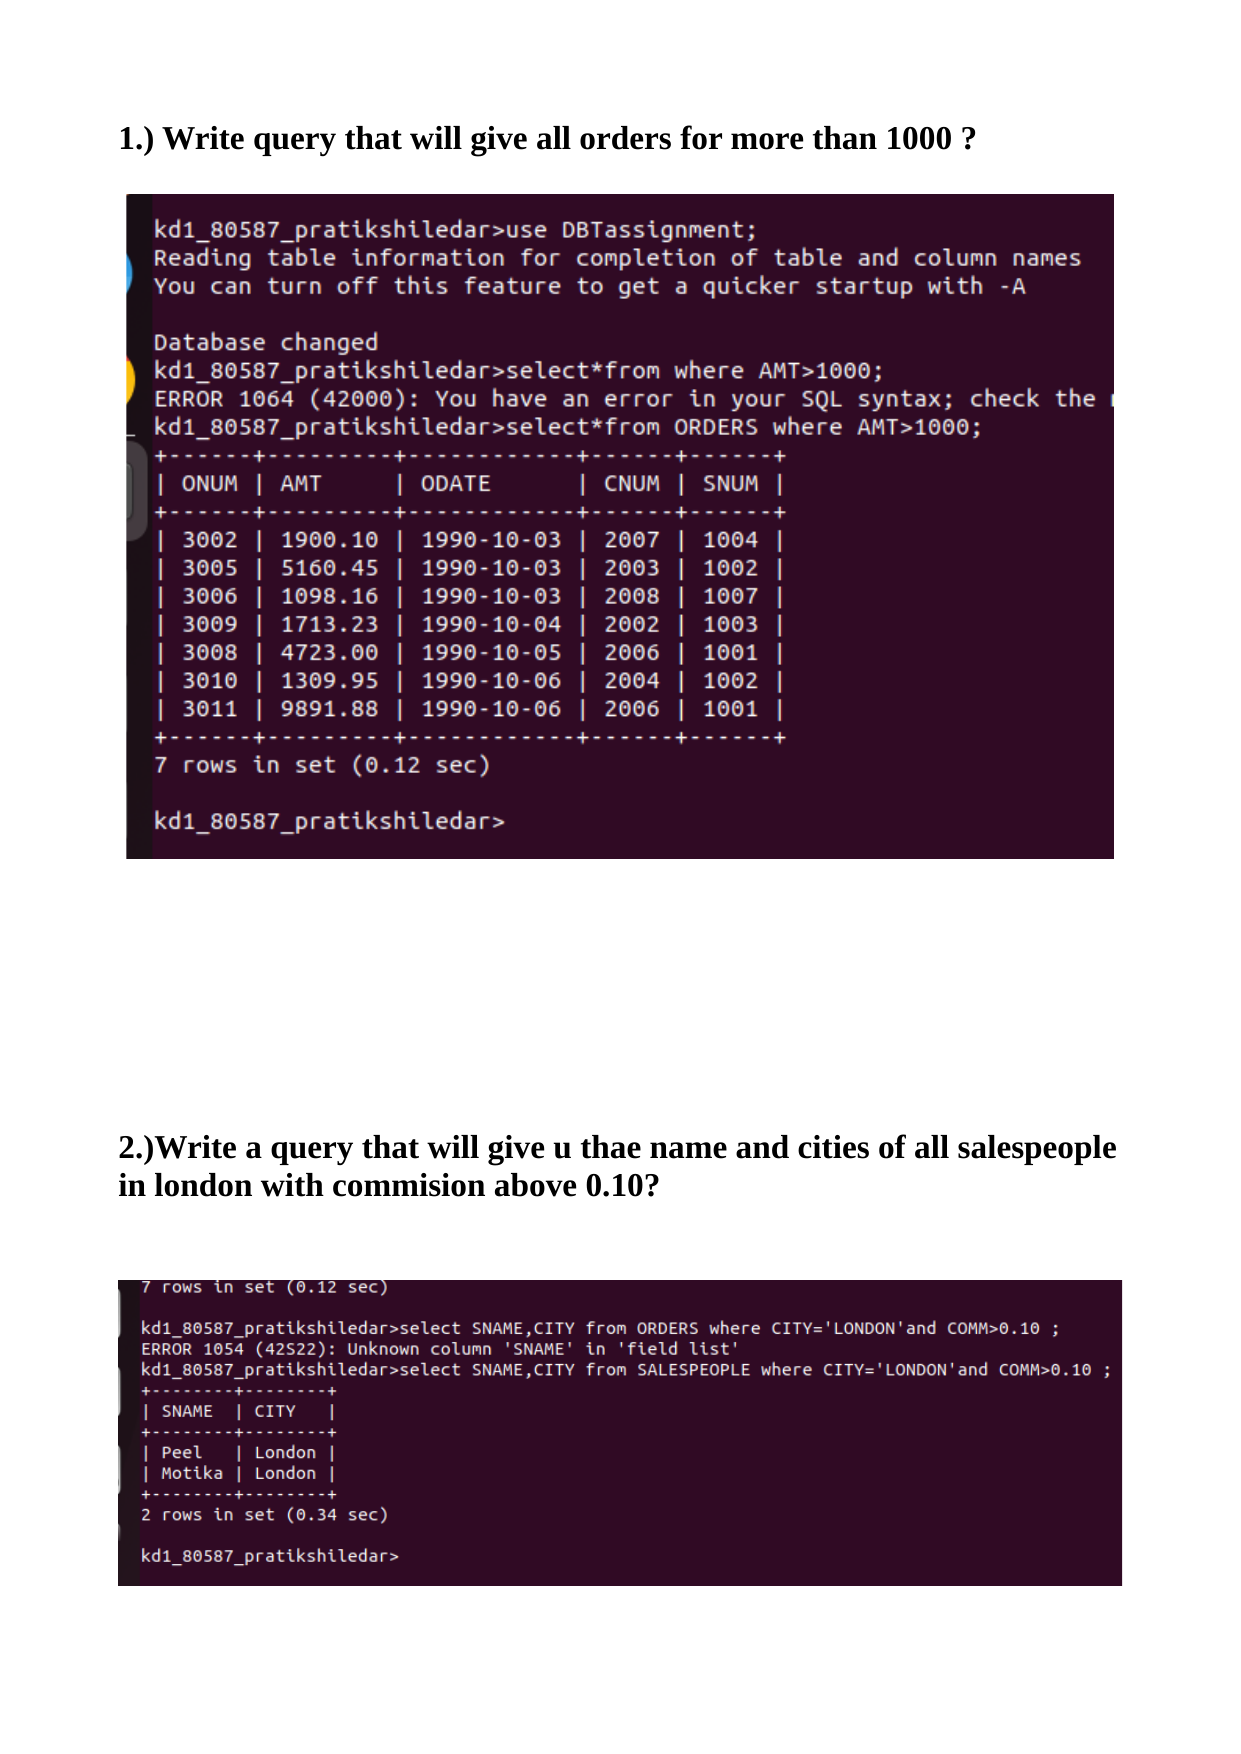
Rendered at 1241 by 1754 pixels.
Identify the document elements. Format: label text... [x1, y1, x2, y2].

text 1.) Write query that will give all orders for more than 1000 ? [118, 118, 1122, 156]
picture [118, 1280, 1123, 1586]
text 2.)Write a query that will give u thae name and cities of all salespeople in london with commision above 0.10? [118, 1127, 1122, 1204]
picture [126, 194, 1114, 859]
